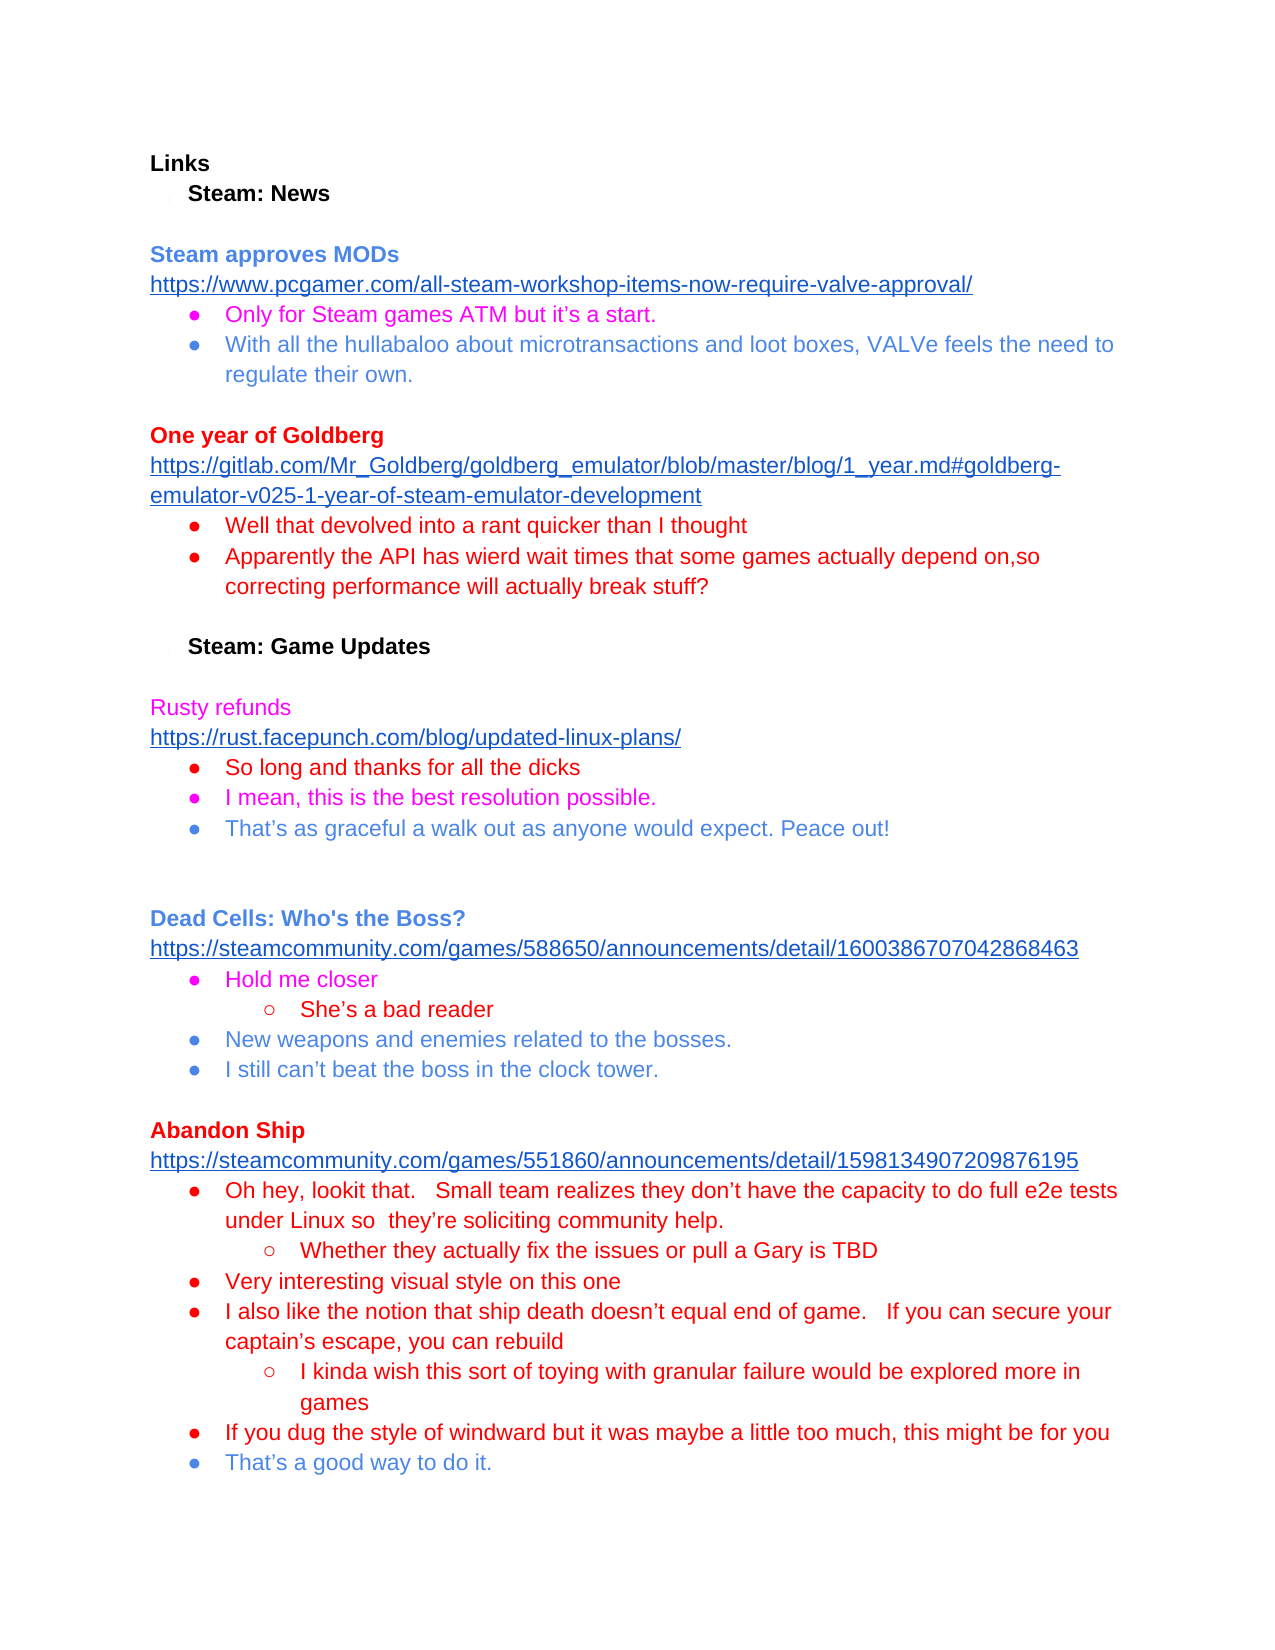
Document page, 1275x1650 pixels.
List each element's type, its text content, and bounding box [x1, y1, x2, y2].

list Apparently the API has wierd wait times that some games actually depend on,so correcting performance will actually break stuff? [187, 543, 1125, 599]
list If you dug the style of windward but it was maybe a little too much, this might be for you [187, 1419, 1125, 1445]
text Steam: Game Updates [150, 633, 1125, 660]
text https://www.pcgamer.com/all-steam-workshop-items-now-require-valve-approval/ [150, 271, 1125, 297]
text One year of Goldberg [150, 422, 1125, 448]
text https://gitlab.com/Mr_Goldberg/goldberg_emulator/blob/master/blog/1_year.md#goldberg-emulator-v025-1-year-of-steam-emulator-development [150, 452, 1125, 509]
list I also like the notion that ship death doesn’t equal end of game. If you can secure your captain’s escape, you can rebuild [187, 1298, 1125, 1354]
list Only for Steam games ATM but it’s a start. [187, 301, 1125, 327]
text https://steamcommunity.com/games/588650/announcements/detail/1600386707042868463 [150, 935, 1125, 962]
list New weapons and enemies related to the bosses. [187, 1026, 1125, 1052]
list Hold me closer [187, 966, 1125, 992]
text Rusty refunds [150, 694, 1125, 720]
list Very interesting visual style on this one [187, 1268, 1125, 1294]
list That’s as graceful a walk out as anyone would expect. Peace out! [187, 814, 1125, 841]
list Oh hey, lookit that. Small team realizes they don’t have the capacity to do full e2e tests under Linux so they’re soliciting community help. [187, 1177, 1125, 1234]
text https://rust.facepunch.com/blog/updated-linux-plans/ [150, 724, 1125, 750]
text https://steamcommunity.com/games/551860/announcements/detail/1598134907209876195 [150, 1147, 1125, 1173]
list I still can’t beat the boss in the clock tower. [187, 1056, 1125, 1083]
list I kinda wish this sort of toying with granular failure would be explored more in games [262, 1358, 1125, 1415]
text Abandon Ship [150, 1117, 1125, 1143]
list I mean, this is the best resolution possible. [187, 784, 1125, 811]
text Links [150, 150, 1125, 176]
text Steam: News [150, 180, 1125, 207]
text Steam approves MODs [150, 241, 1125, 267]
list Well that devolved into a rant quicker than I thought [187, 512, 1125, 539]
text Dead Cells: Who's the Boss? [150, 905, 1125, 932]
list She’s a bad reader [262, 996, 1125, 1022]
list Whether they actually fix the issues or pull a Gary is TBD [262, 1237, 1125, 1264]
list That’s a good way to do it. [187, 1449, 1125, 1475]
list With all the hullabaloo about microtransactions and loot boxes, VALVe feels the need to regulate their own. [187, 331, 1125, 388]
list So long and thanks for all the dicks [187, 754, 1125, 781]
